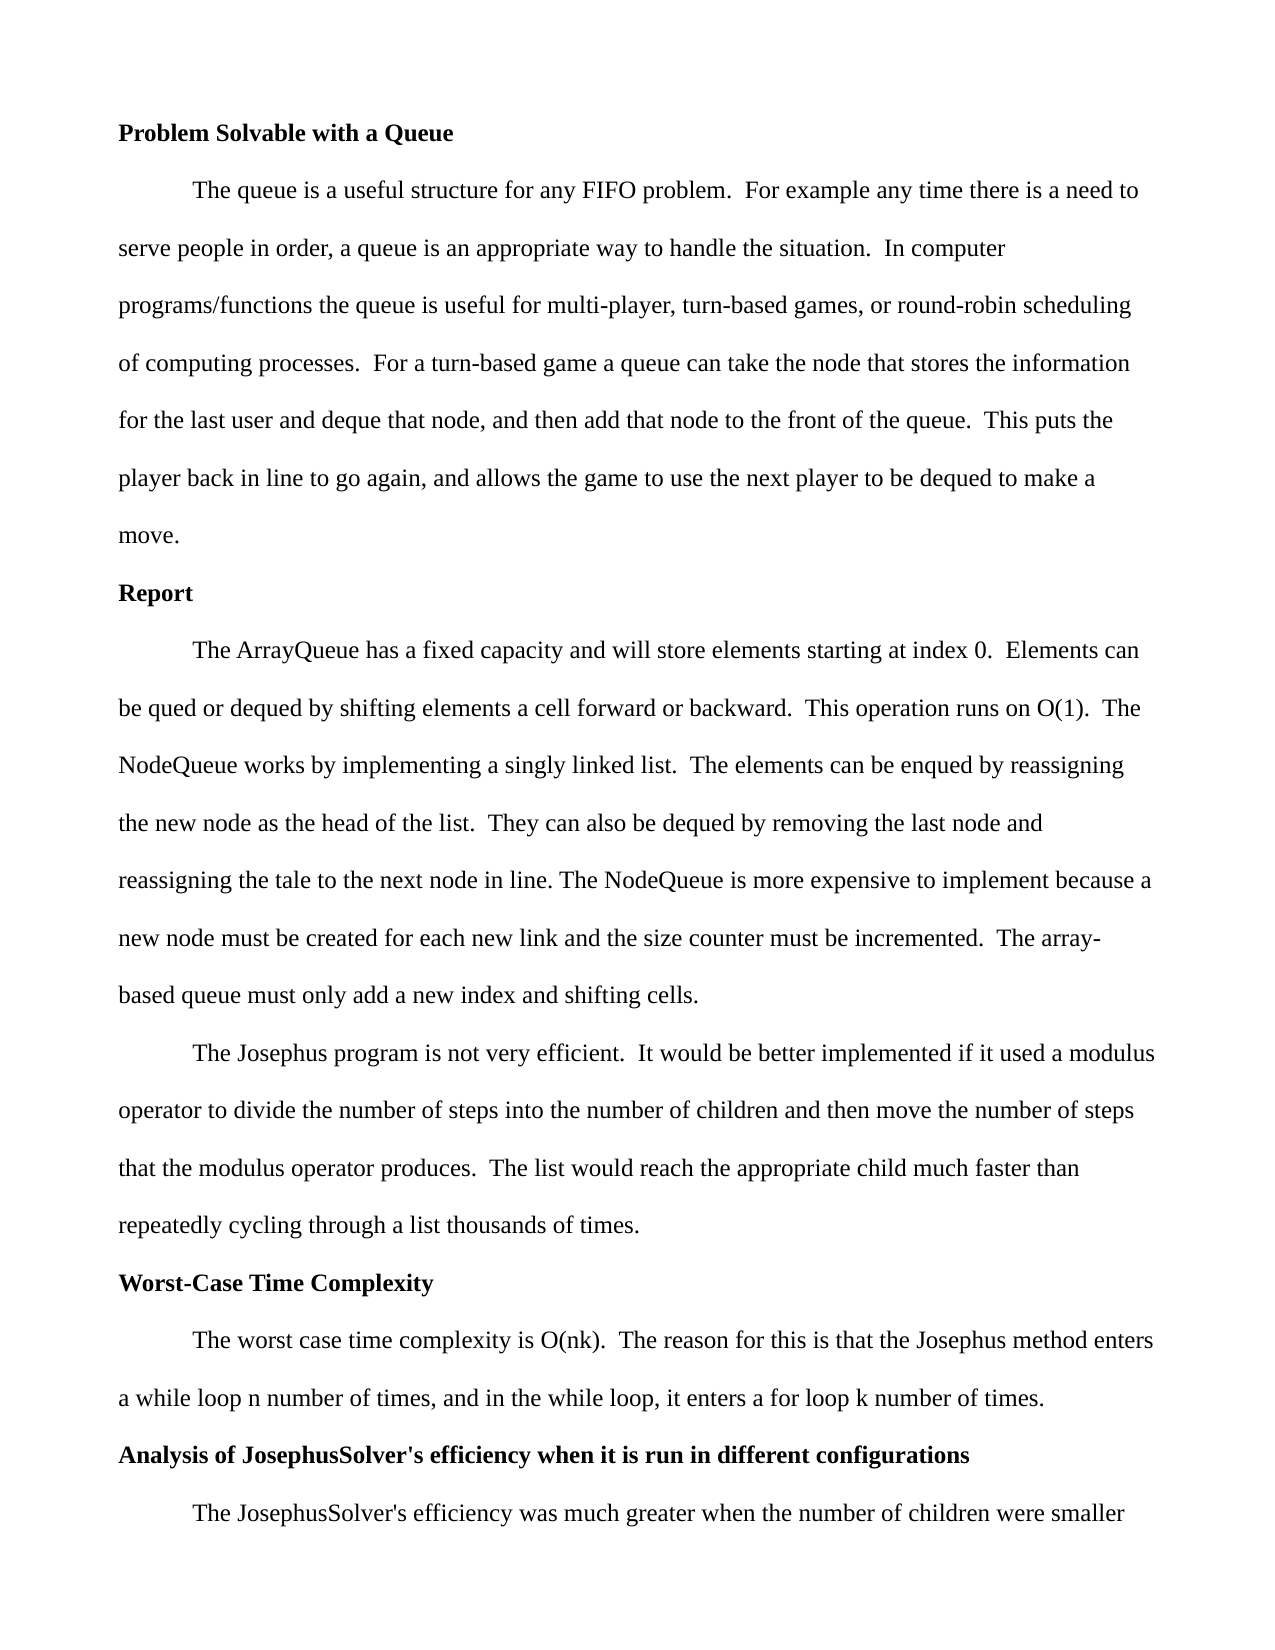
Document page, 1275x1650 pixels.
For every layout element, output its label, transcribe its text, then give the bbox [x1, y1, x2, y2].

text Analysis of JosephusSolver's efficiency when it is run in different configurations [118, 1441, 1157, 1469]
text Problem Solvable with a Queue [118, 118, 1157, 147]
text Report [118, 578, 1157, 607]
text Worst-Case Time Complexity [118, 1268, 1157, 1297]
text The JosephusSolver's efficiency was much greater when the number of children were smaller [118, 1498, 1157, 1527]
text The ArrayQueue has a fixed capacity and will store elements starting at index 0. Elements can be qued or dequed by shifting elements a cell forward or backward. This operation runs on O(1). The NodeQueue works by implementing a singly linked list. The elements can be enqued by reassigning the new node as the head of the list. They can also be dequed by removing the last node and reassigning the tale to the next node in line. The NodeQueue is more expensive to implement because a new node must be created for each new link and the size counter must be incremented. The array-based queue must only add a new index and shifting cells. [118, 636, 1157, 1009]
text The queue is a useful structure for any FIFO problem. For example any time there is a need to serve people in order, a queue is an appropriate way to handle the situation. In computer programs/functions the queue is useful for multi-player, turn-based games, or round-robin scheduling of computing processes. For a turn-based game a queue can take the node that stores the information for the last user and deque that node, and then add that node to the front of the queue. This puts the player back in line to go again, and allows the game to use the next player to be dequed to make a move. [118, 176, 1157, 549]
text The Josephus program is not very efficient. It would be better implemented if it used a modulus operator to divide the number of steps into the number of children and then move the number of steps that the modulus operator produces. The list would reach the appropriate child much faster than repeatedly cycling through a list thousands of times. [118, 1038, 1157, 1239]
text The worst case time complexity is O(nk). The reason for this is that the Josephus method enters a while loop n number of times, and in the while loop, it enters a for loop k number of times. [118, 1326, 1157, 1412]
